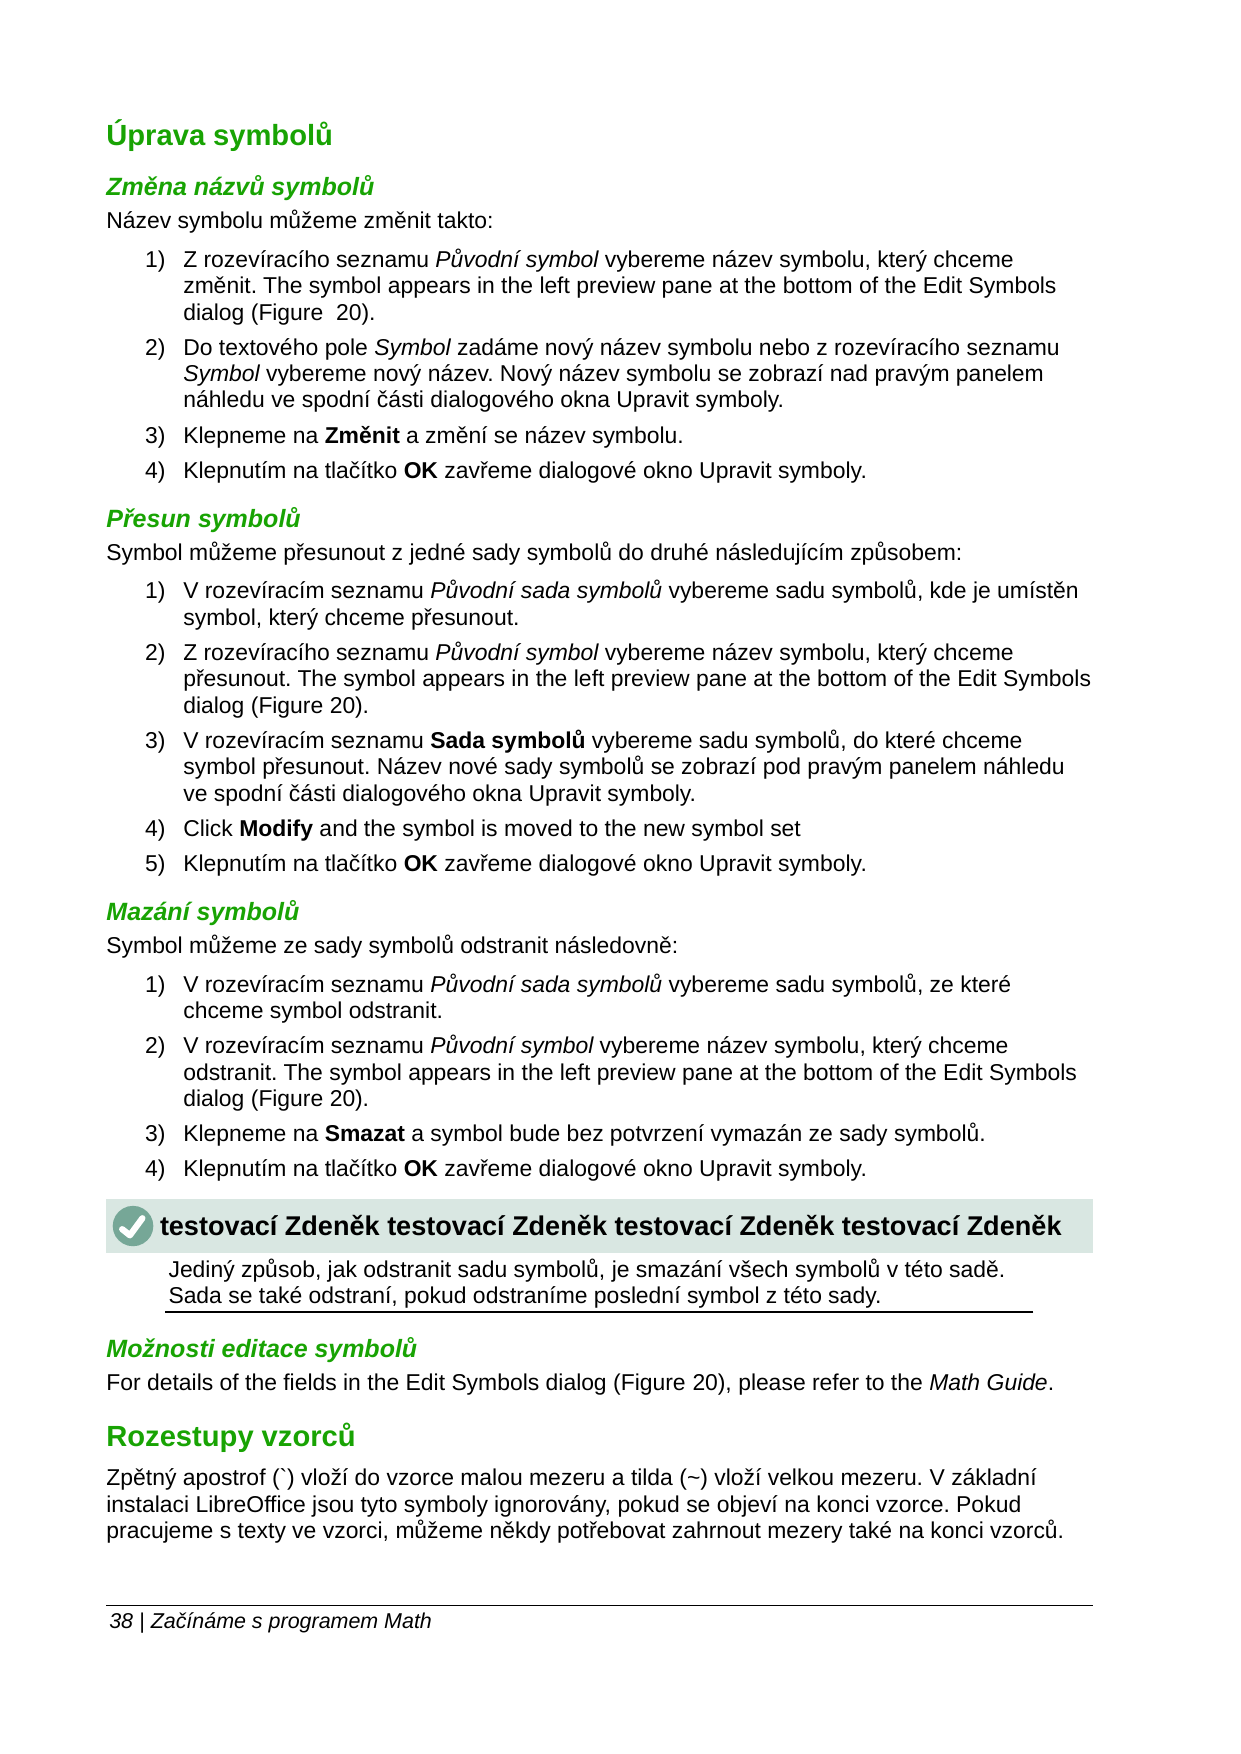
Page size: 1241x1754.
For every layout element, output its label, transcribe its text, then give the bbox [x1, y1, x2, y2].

list Do textového pole Symbol zadáme nový název symbolu nebo z rozevíracího seznamu Symbol vybereme nový název. Nový název symbolu se zobrazí nad pravým panelem náhledu ve spodní části dialogového okna Upravit symboly. [165, 334, 1093, 413]
subtitle Rozestupy vzorců [106, 1419, 1093, 1452]
subtitle Přesun symbolů [106, 504, 1093, 533]
subtitle testovací Zdeněk testovací Zdeněk testovací Zdeněk testovací Zdeněk [106, 1199, 1093, 1253]
list Klepnutím na tlačítko OK zavřeme dialogové okno Upravit symboly. [165, 850, 1093, 876]
list V rozevíracím seznamu Původní symbol vybereme název symbolu, který chceme odstranit. The symbol appears in the left preview pane at the bottom of the Edit Symbols dialog (Figure 20). [165, 1032, 1093, 1111]
text Zpětný apostrof (`) vloží do vzorce malou mezeru a tilda (~) vloží velkou mezeru. V základní instalaci LibreOffice jsou tyto symboly ignorovány, pokud se objeví na konci vzorce. Pokud pracujeme s texty ve vzorci, můžeme někdy potřebovat zahrnout mezery také na konci vzorců. [106, 1464, 1093, 1543]
subtitle Možnosti editace symbolů [106, 1334, 1093, 1363]
text Jediný způsob, jak odstranit sadu symbolů, je smazání všech symbolů v této sadě. Sada se také odstraní, pokud odstraníme poslední symbol z této sady. [165, 1253, 1033, 1311]
list V rozevíracím seznamu Původní sada symbolů vybereme sadu symbolů, kde je umístěn symbol, který chceme přesunout. [165, 577, 1093, 630]
list Z rozevíracího seznamu Původní symbol vybereme název symbolu, který chceme změnit. The symbol appears in the left preview pane at the bottom of the Edit Symbols dialog (Figure 20). [165, 246, 1093, 325]
list Click Modify and the symbol is moved to the new symbol set [165, 815, 1093, 841]
subtitle Úprava symbolů [106, 118, 1093, 152]
list Klepnutím na tlačítko OK zavřeme dialogové okno Upravit symboly. [165, 1155, 1093, 1182]
subtitle Změna názvů symbolů [106, 172, 1093, 201]
list V rozevíracím seznamu Sada symbolů vybereme sadu symbolů, do které chceme symbol přesunout. Název nové sady symbolů se zobrazí pod pravým panelem náhledu ve spodní části dialogového okna Upravit symboly. [165, 727, 1093, 806]
text Symbol můžeme ze sady symbolů odstranit následovně: [106, 932, 1093, 958]
subtitle Mazání symbolů [106, 897, 1093, 926]
text For details of the fields in the Edit Symbols dialog (Figure 20), please refer to the Math Guide. [106, 1369, 1093, 1395]
text Název symbolu můžeme změnit takto: [106, 207, 1093, 233]
list Klepnutím na tlačítko OK zavřeme dialogové okno Upravit symboly. [165, 457, 1093, 483]
list Klepneme na Změnit a změní se název symbolu. [165, 422, 1093, 448]
list Z rozevíracího seznamu Původní symbol vybereme název symbolu, který chceme přesunout. The symbol appears in the left preview pane at the bottom of the Edit Symbols dialog (Figure 20). [165, 639, 1093, 718]
list V rozevíracím seznamu Původní sada symbolů vybereme sadu symbolů, ze které chceme symbol odstranit. [165, 971, 1093, 1023]
list Klepneme na Smazat a symbol bude bez potvrzení vymazán ze sady symbolů. [165, 1120, 1093, 1146]
text Symbol můžeme přesunout z jedné sady symbolů do druhé následujícím způsobem: [106, 538, 1093, 565]
